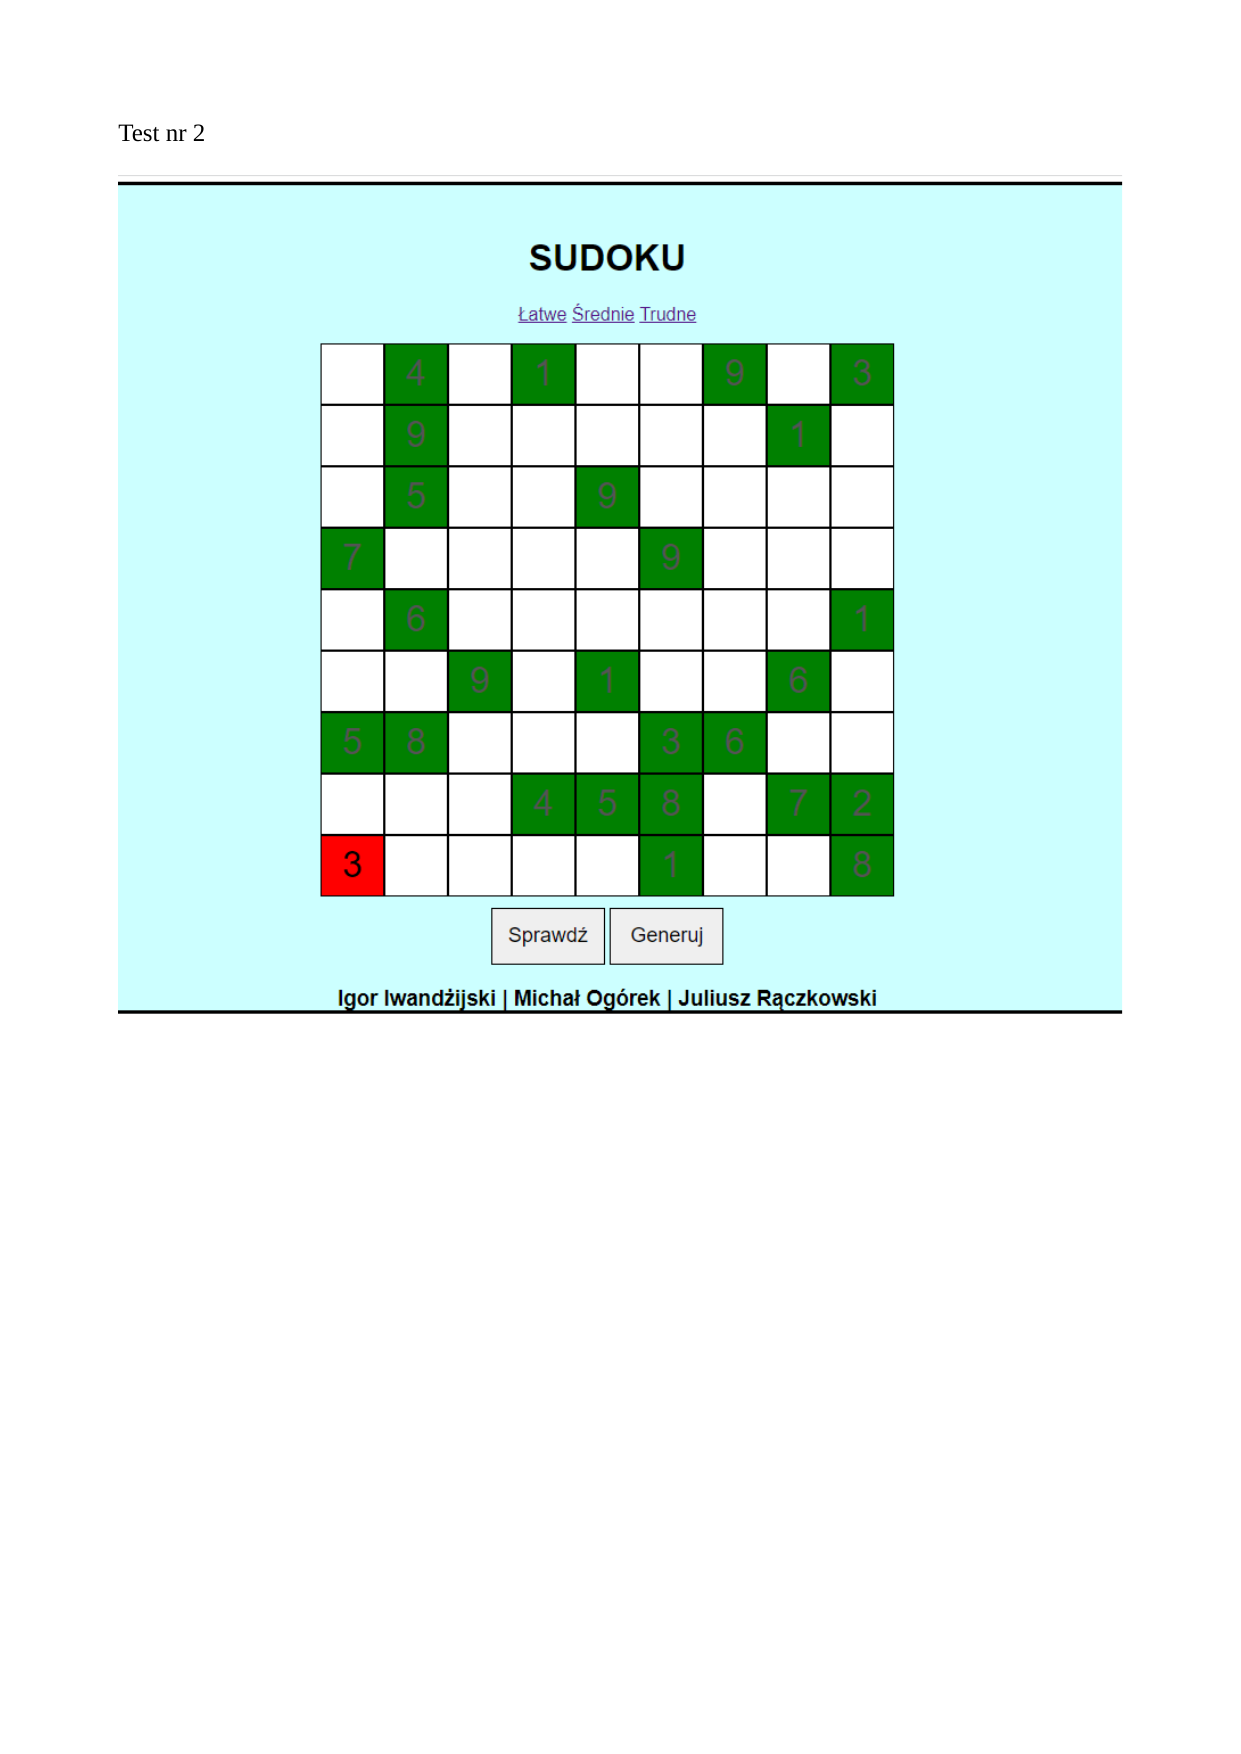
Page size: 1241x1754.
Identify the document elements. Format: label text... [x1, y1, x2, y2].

picture [118, 175, 1123, 1032]
text Test nr 2 [118, 118, 1122, 147]
